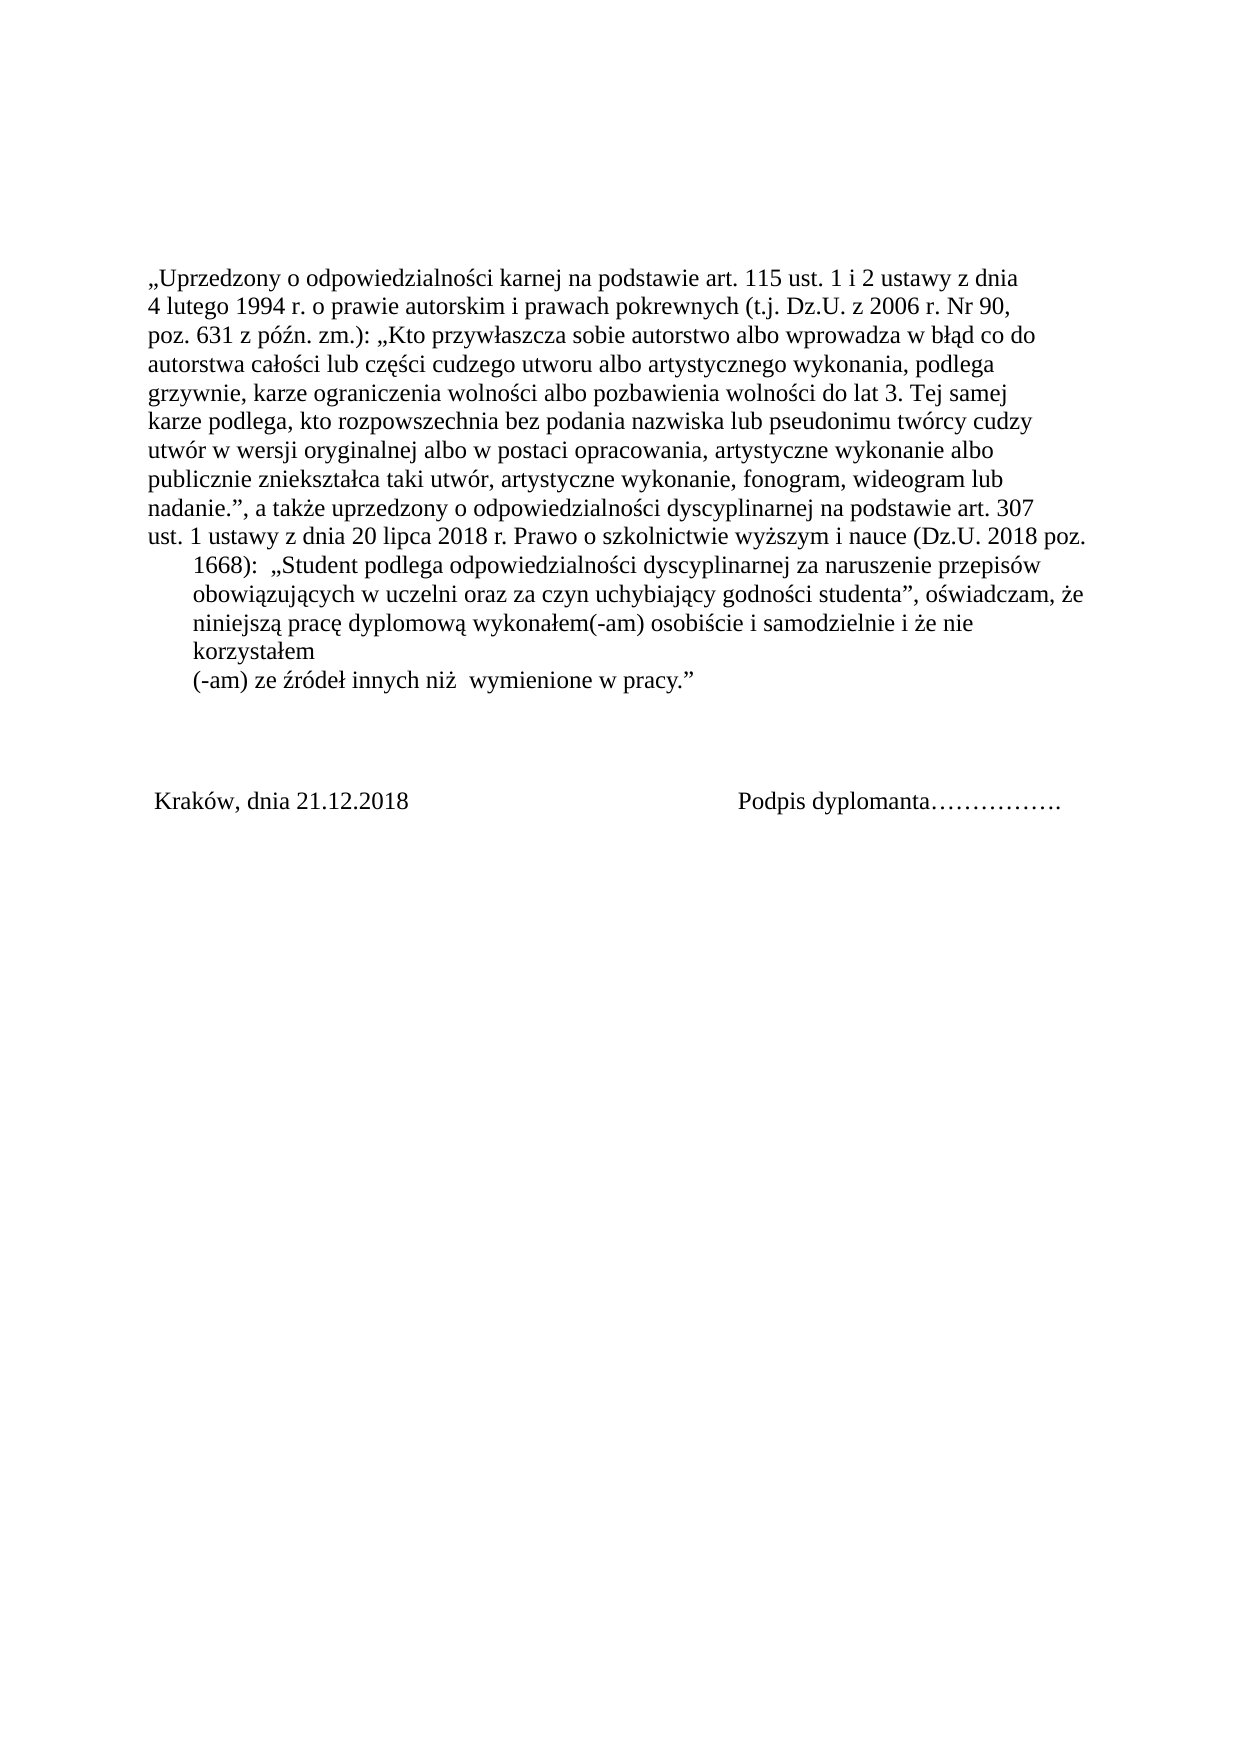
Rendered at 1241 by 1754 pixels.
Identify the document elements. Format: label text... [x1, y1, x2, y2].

text publicznie zniekształca taki utwór, artystyczne wykonanie, fonogram, wideogram lub [148, 464, 1093, 493]
text Kraków, dnia 21.12.2018 Podpis dyplomanta……………. [148, 786, 1093, 814]
text poz. 631 z późn. zm.): „Kto przywłaszcza sobie autorstwo albo wprowadza w błąd co do [148, 320, 1093, 349]
text utwór w wersji oryginalnej albo w postaci opracowania, artystyczne wykonanie albo [148, 435, 1093, 464]
text nadanie.”, a także uprzedzony o odpowiedzialności dyscyplinarnej na podstawie art. 307 [148, 493, 1093, 521]
text grzywnie, karze ograniczenia wolności albo pozbawienia wolności do lat 3. Tej samej [148, 378, 1093, 406]
text „Uprzedzony o odpowiedzialności karnej na podstawie art. 115 ust. 1 i 2 ustawy z dnia [148, 263, 1093, 291]
text autorstwa całości lub części cudzego utworu albo artystycznego wykonania, podlega [148, 349, 1093, 378]
subtitle ust. 1 ustawy z dnia 20 lipca 2018 r. Prawo o szkolnictwie wyższym i nauce (Dz.U. 2018 poz. 1668): „Student podlega odpowiedzialności dyscyplinarnej za naruszenie przepisów obowiązujących w uczelni oraz za czyn uchybiający godności studenta”, oświadczam, że niniejszą pracę dyplomową wykonałem(-am) osobiście i samodzielnie i że nie korzystałem (-am) ze źródeł innych niż wymienione w pracy.” [148, 521, 1093, 694]
text 4 lutego 1994 r. o prawie autorskim i prawach pokrewnych (t.j. Dz.U. z 2006 r. Nr 90, [148, 291, 1093, 320]
text karze podlega, kto rozpowszechnia bez podania nazwiska lub pseudonimu twórcy cudzy [148, 406, 1093, 435]
